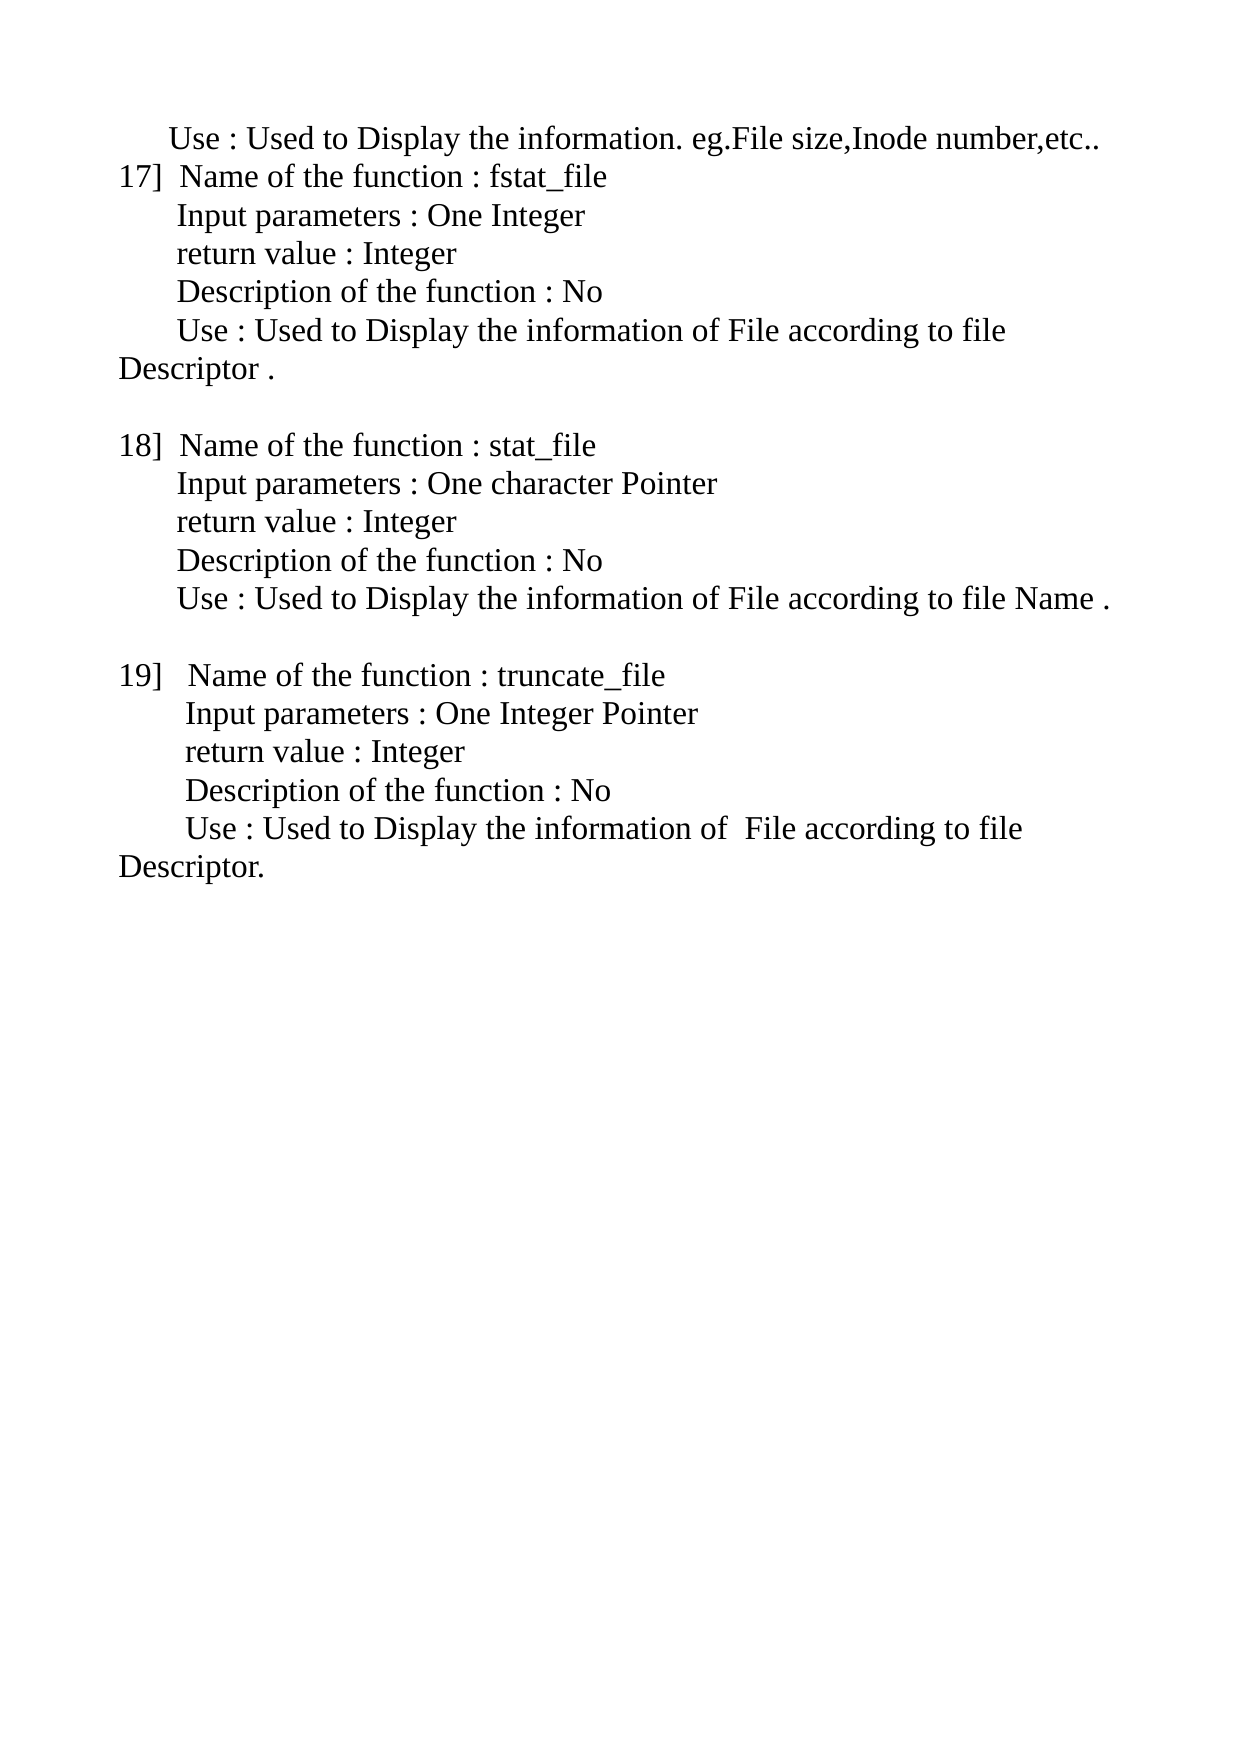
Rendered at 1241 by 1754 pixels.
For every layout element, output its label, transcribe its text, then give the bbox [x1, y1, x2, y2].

text 19] Name of the function : truncate_file [118, 655, 1122, 693]
text Description of the function : No [118, 271, 1122, 310]
text 17] Name of the function : fstat_file [118, 156, 1122, 195]
text return value : Integer [118, 731, 1122, 770]
text Use : Used to Display the information. eg.File size,Inode number,etc.. [118, 118, 1122, 156]
text return value : Integer [118, 501, 1122, 540]
text return value : Integer [118, 233, 1122, 271]
text Input parameters : One Integer [118, 195, 1122, 233]
text Use : Used to Display the information of File according to file Name . [118, 578, 1122, 616]
text 18] Name of the function : stat_file [118, 425, 1122, 463]
text Input parameters : One character Pointer [118, 463, 1122, 501]
text Use : Used to Display the information of File according to file Descriptor . [118, 310, 1122, 386]
text Input parameters : One Integer Pointer [118, 693, 1122, 731]
text Use : Used to Display the information of File according to file Descriptor. [118, 808, 1122, 885]
text Description of the function : No [118, 770, 1122, 808]
text Description of the function : No [118, 540, 1122, 578]
